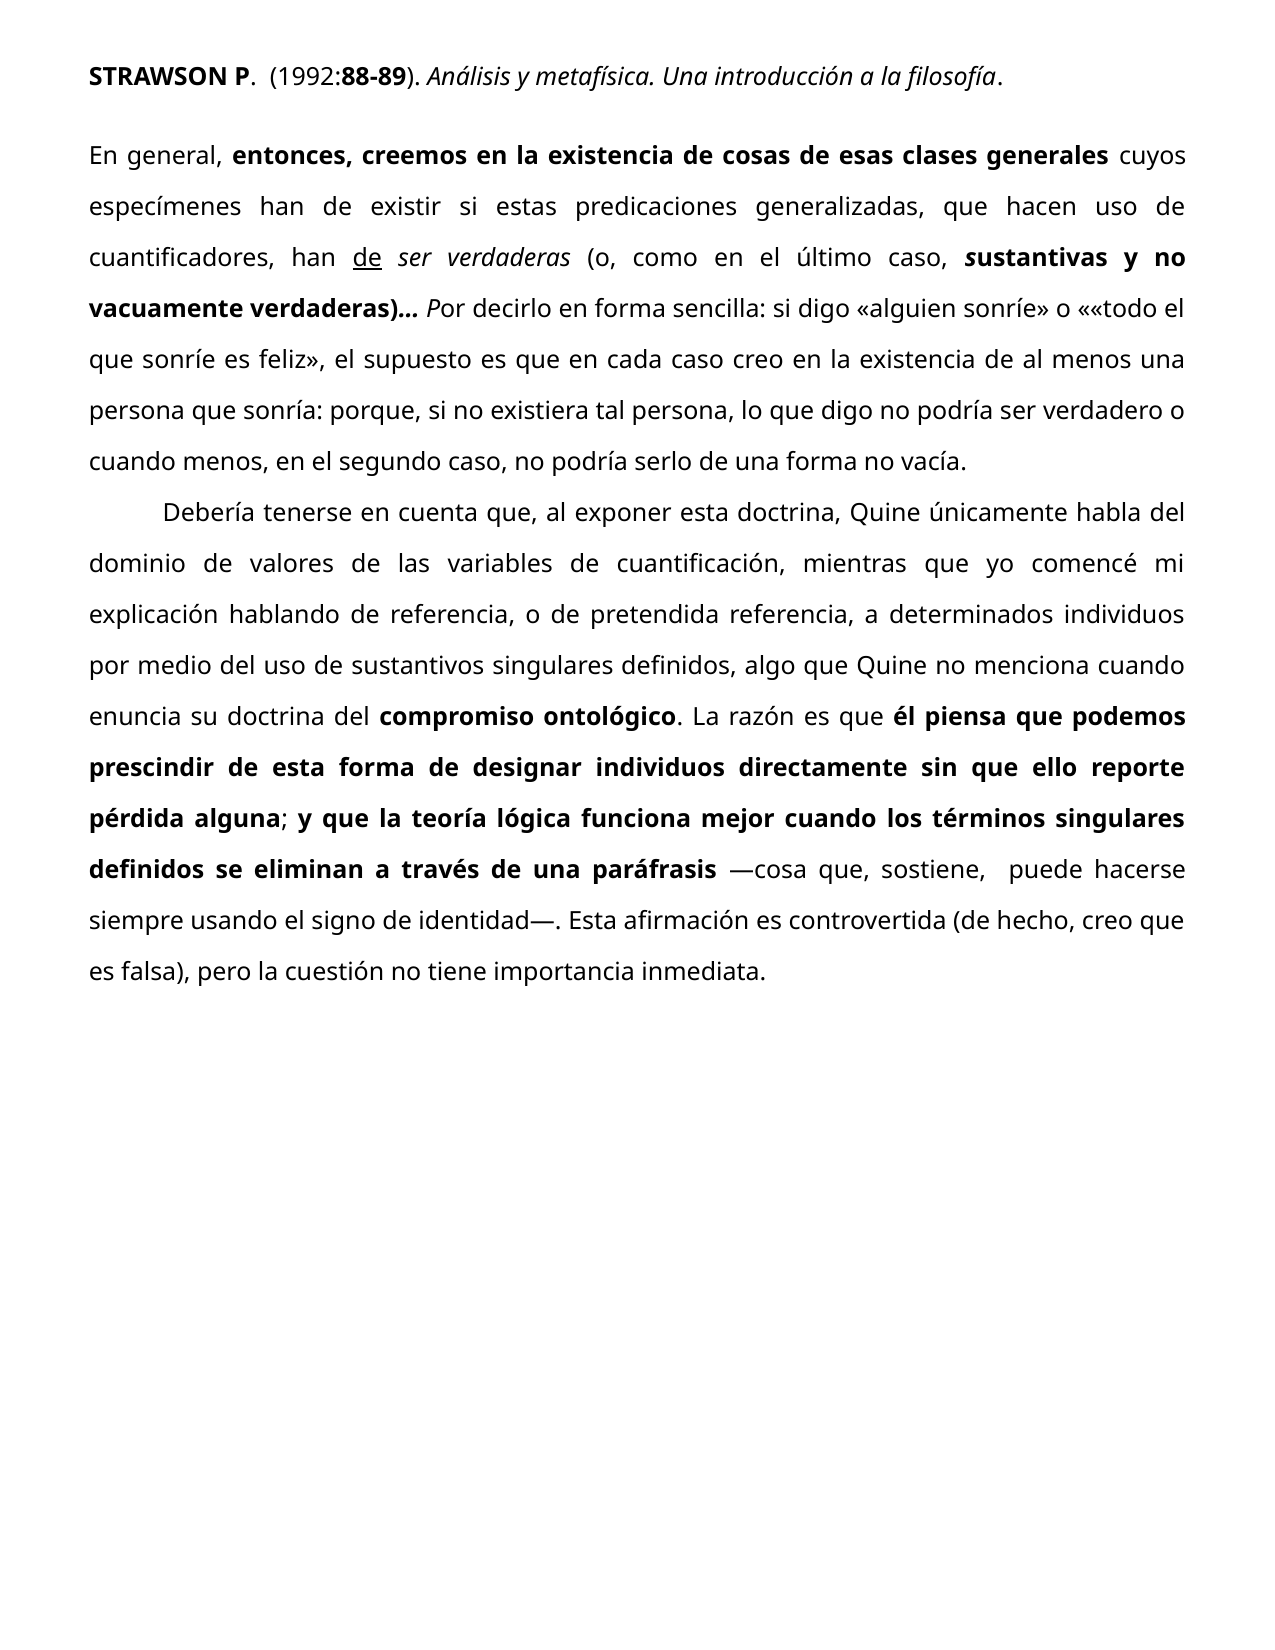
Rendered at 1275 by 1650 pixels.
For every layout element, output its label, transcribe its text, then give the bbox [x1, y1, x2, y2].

text En general, entonces, creemos en la existencia de cosas de esas clases generales cuyos especímenes han de existir si estas predicaciones generalizadas, que hacen uso de cuantificadores, han de ser verdaderas (o, como en el último caso, sustantivas y no vacuamente verdaderas)… Por decirlo en forma sencilla: si digo «alguien sonríe» o ««todo el que sonríe es feliz», el supuesto es que en cada caso creo en la existencia de al menos una persona que sonría: porque, si no existiera tal persona, lo que digo no podría ser verdadero o cuando menos, en el segundo caso, no podría serlo de una forma no vacía. [88, 137, 1186, 478]
text Debería tenerse en cuenta que, al exponer esta doctrina, Quine únicamente habla del dominio de valores de las variables de cuantificación, mientras que yo comencé mi explicación hablando de referencia, o de pretendida referencia, a determinados individuos por medio del uso de sustantivos singulares definidos, algo que Quine no menciona cuando enuncia su doctrina del compromiso ontológico. La razón es que él piensa que podemos prescindir de esta forma de designar individuos directamente sin que ello reporte pérdida alguna; y que la teoría lógica funciona mejor cuando los términos singulares definidos se eliminan a través de una paráfrasis —cosa que, sostiene, puede hacerse siempre usando el signo de identidad—. Esta afirmación es controvertida (de hecho, creo que es falsa), pero la cuestión no tiene importancia inmediata. [88, 495, 1186, 988]
text STRAWSON P. (1992:88-89). Análisis y metafísica. Una introducción a la filosofía. [88, 59, 1186, 93]
